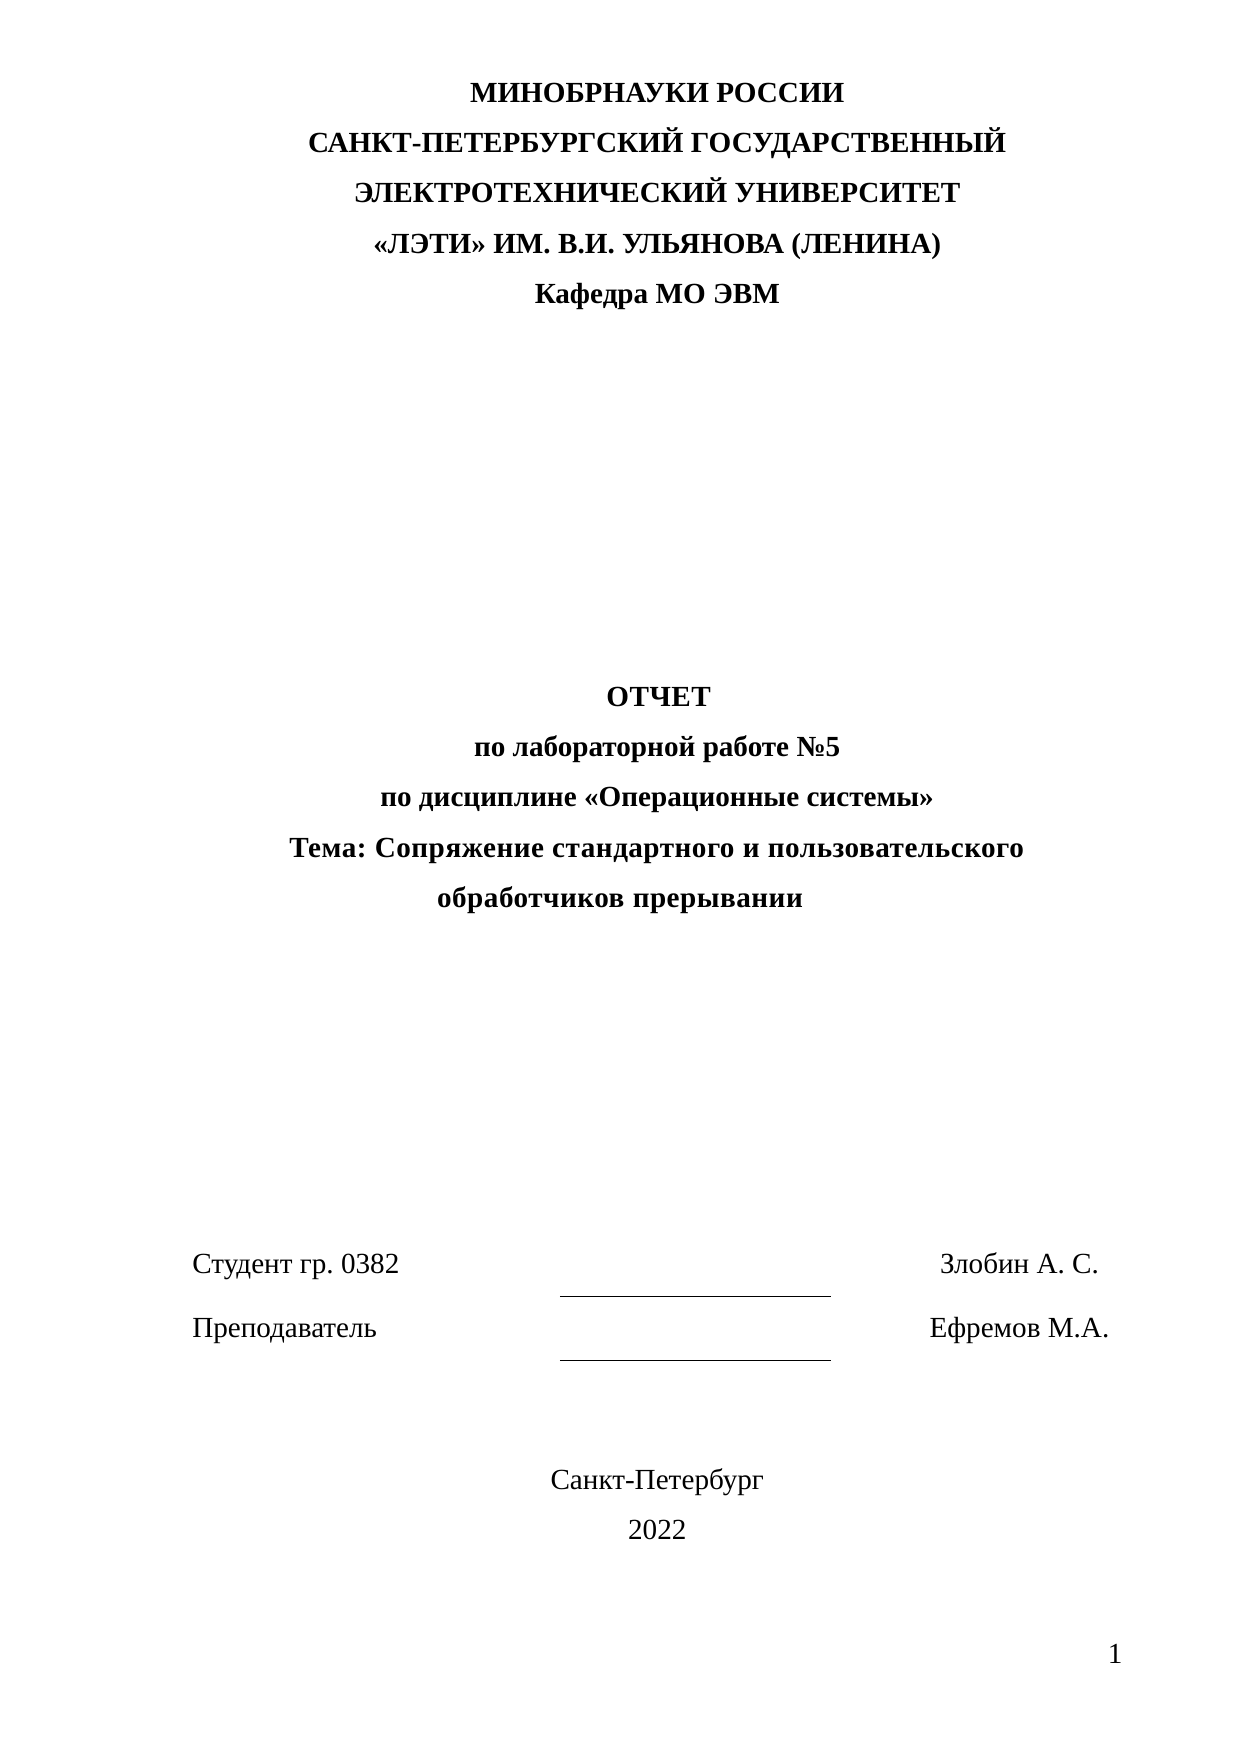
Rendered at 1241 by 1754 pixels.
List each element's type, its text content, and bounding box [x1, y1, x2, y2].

text по лабораторной работе №5 [118, 729, 1122, 763]
text «ЛЭТИ» им. В.И. Ульянова (Ленина) [118, 226, 1122, 259]
table_header Злобин А. С. [831, 1232, 1133, 1296]
text Тема: Сопряжение стандартного и пользовательского обработчиков прерывании [118, 830, 1122, 913]
text электротехнический университет [118, 176, 1122, 209]
table_header [560, 1232, 831, 1296]
text по дисциплине «Операционные системы» [118, 779, 1122, 813]
text Санкт-Петербург [118, 1462, 1122, 1495]
table_cell Преподаватель [107, 1296, 560, 1360]
table_header Студент гр. 0382 [107, 1232, 560, 1296]
table_cell [560, 1297, 831, 1360]
table_cell Ефремов М.А. [831, 1296, 1133, 1360]
text 2022 [118, 1512, 1122, 1546]
text отчет [118, 679, 1122, 712]
text Санкт-Петербургский государственный [118, 125, 1122, 159]
text Кафедра МО ЭВМ [118, 276, 1122, 310]
text МИНОБРНАУКИ РОССИИ [118, 75, 1122, 108]
